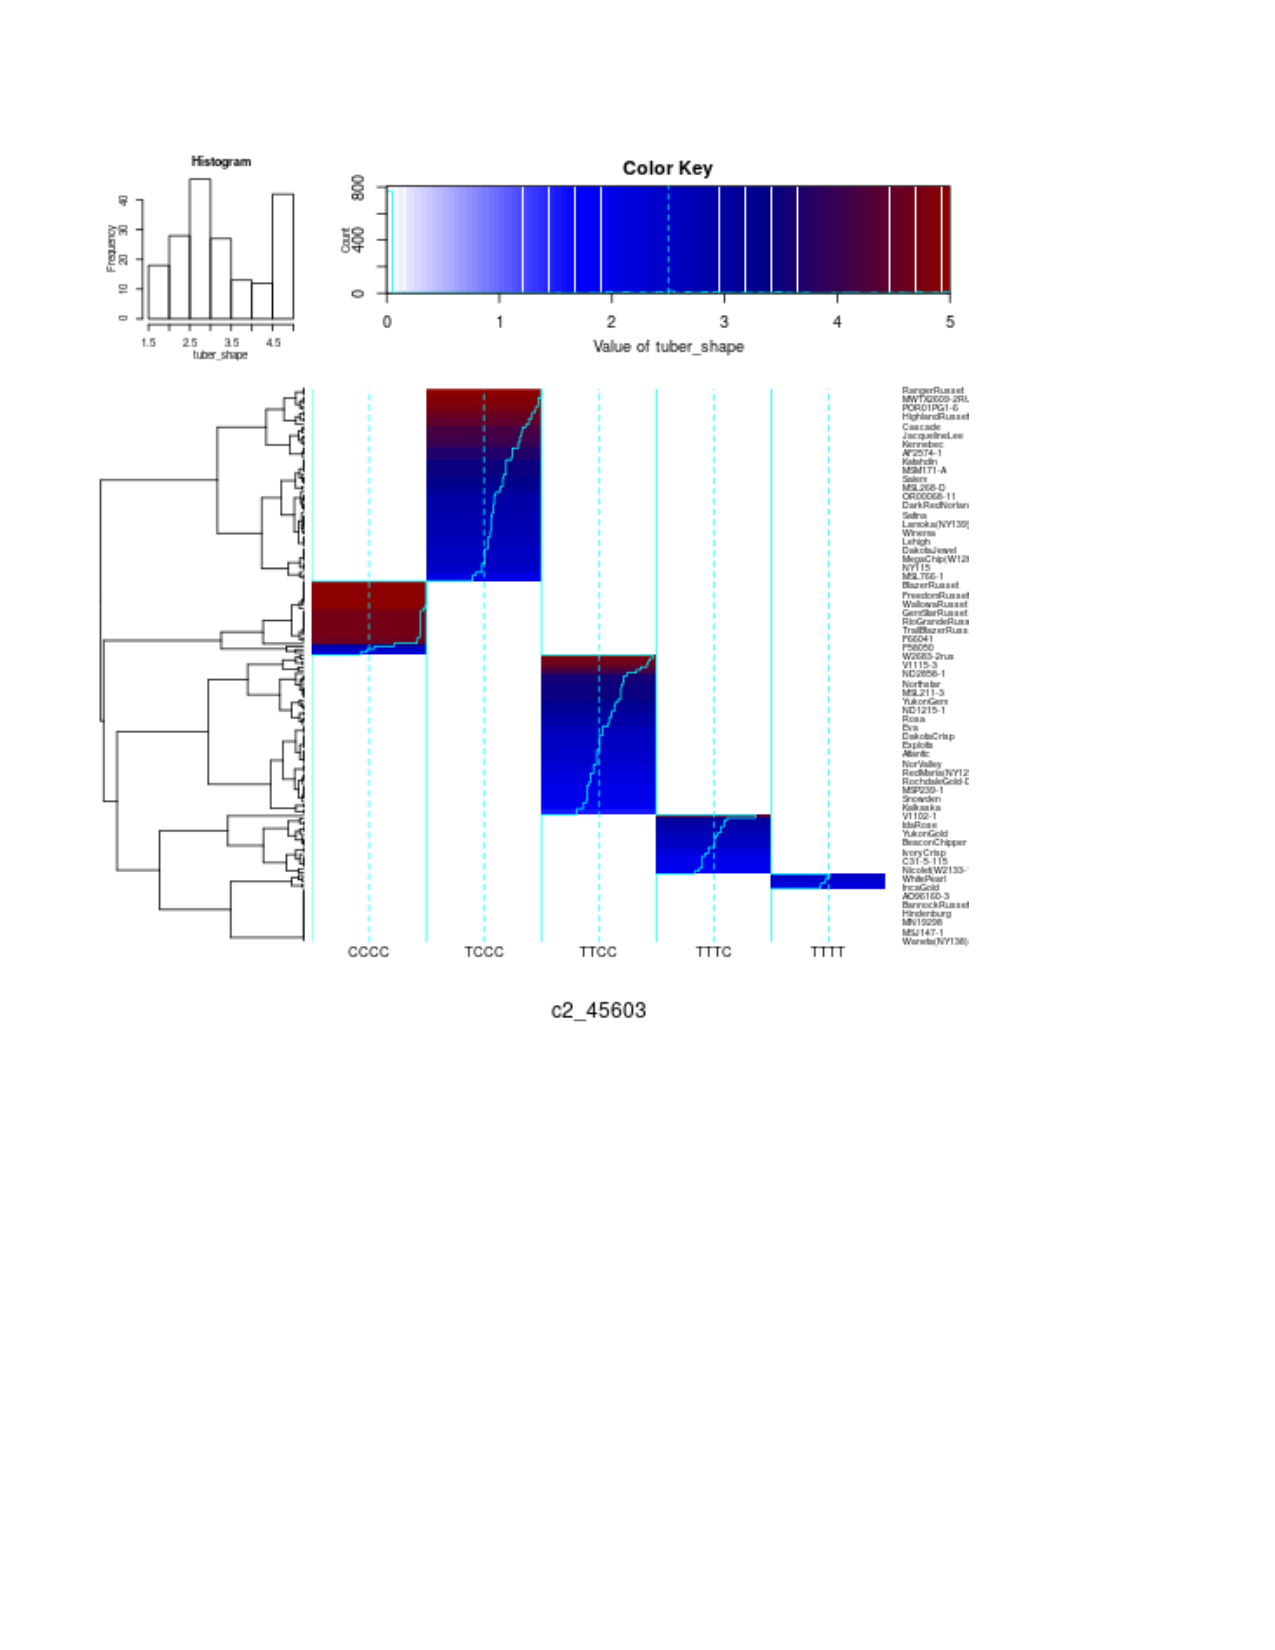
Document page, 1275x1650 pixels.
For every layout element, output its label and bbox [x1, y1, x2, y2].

picture [93, 150, 969, 1025]
